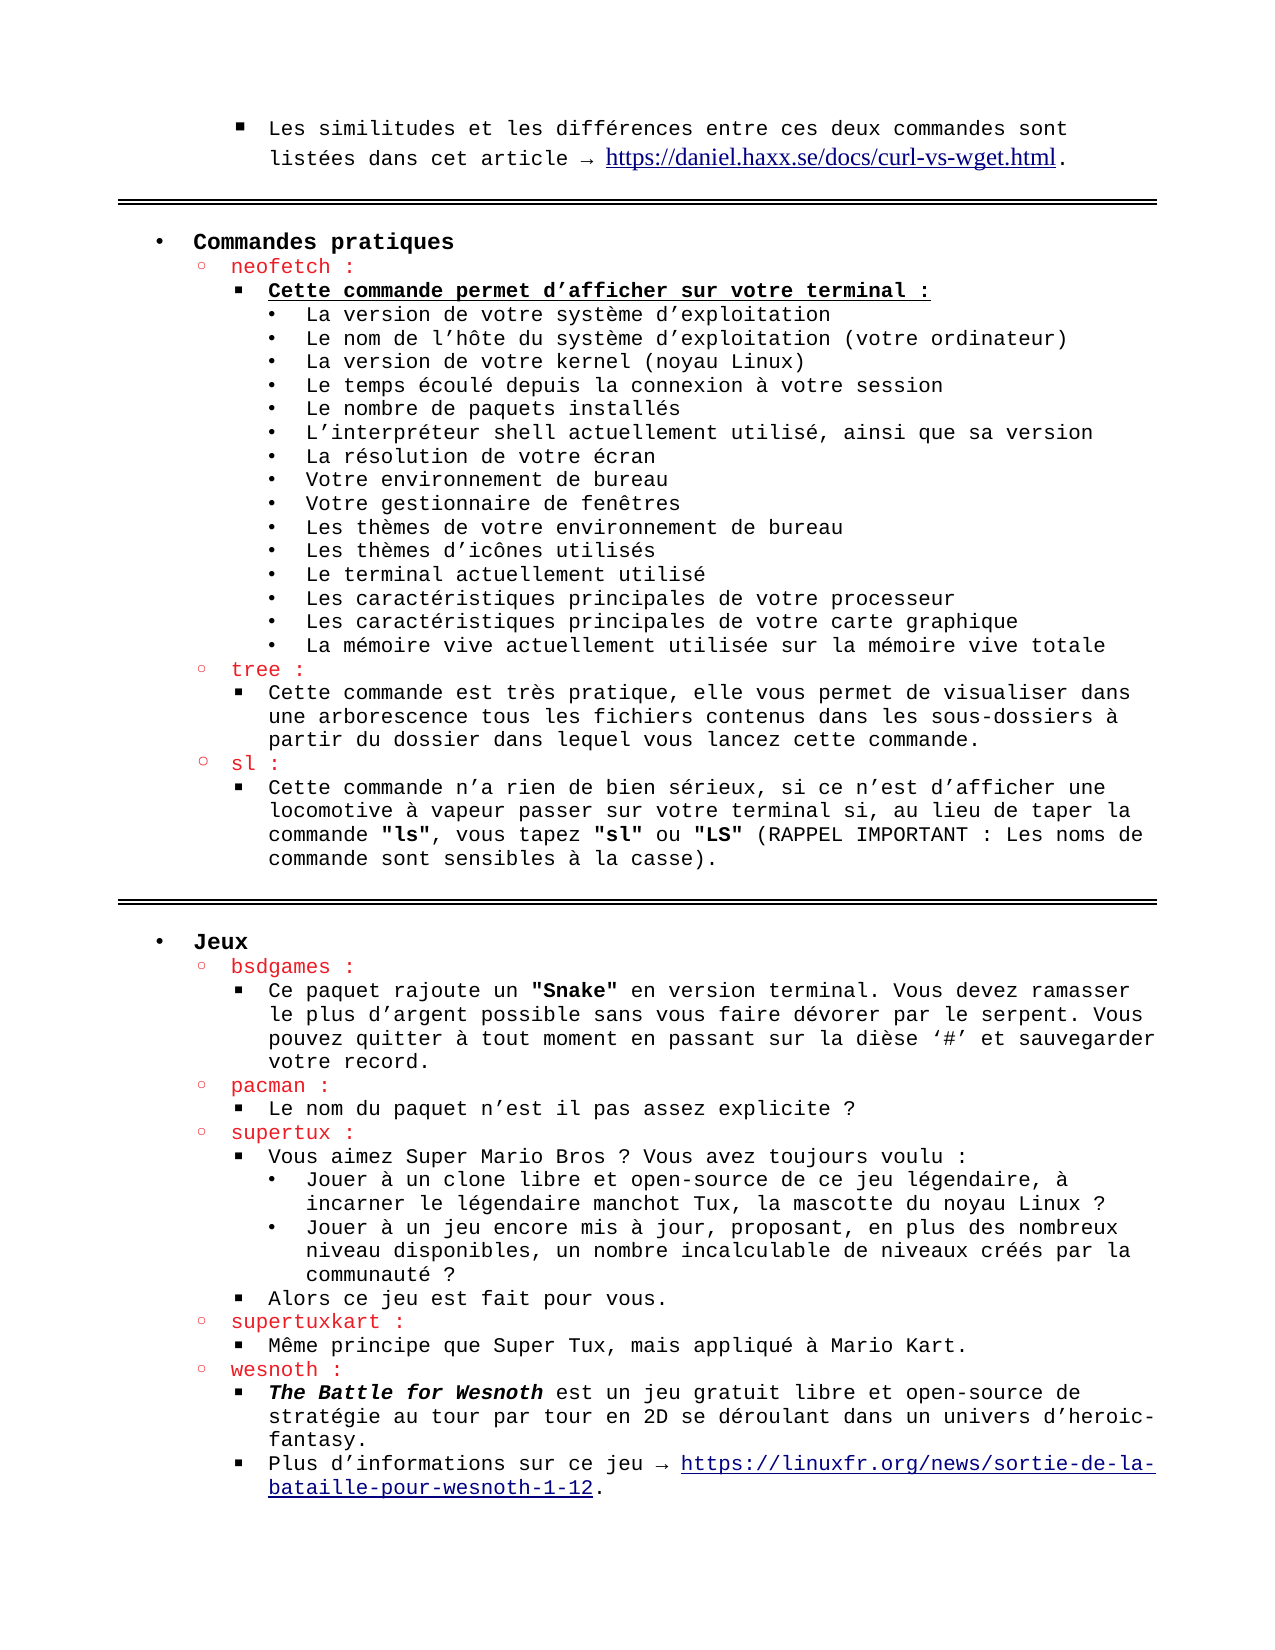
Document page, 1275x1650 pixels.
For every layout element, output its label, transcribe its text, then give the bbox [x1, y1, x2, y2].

list Les thèmes d’icônes utilisés [268, 540, 1157, 564]
list neofetch : [193, 257, 1157, 280]
list Commandes pratiques [156, 231, 1157, 257]
list La résolution de votre écran [268, 446, 1157, 469]
list Plus d’informations sur ce jeu → https://linuxfr.org/news/sortie-de-la-bataille-pour-wesnoth-1-12. [231, 1453, 1157, 1500]
list L’interpréteur shell actuellement utilisé, ainsi que sa version [268, 422, 1157, 446]
list Les caractéristiques principales de votre processeur [268, 588, 1157, 611]
list Le nombre de paquets installés [268, 398, 1157, 422]
list The Battle for Wesnoth est un jeu gratuit libre et open-source de stratégie au tour par tour en 2D se déroulant dans un univers d’heroic-fantasy. [231, 1382, 1157, 1453]
list Les caractéristiques principales de votre carte graphique [268, 611, 1157, 635]
list wesnoth : [193, 1358, 1157, 1382]
list Jeux [156, 931, 1157, 957]
list Vous aimez Super Mario Bros ? Vous avez toujours voulu : [231, 1146, 1157, 1169]
list Le nom du paquet n’est il pas assez explicite ? [231, 1098, 1157, 1122]
list Le nom de l’hôte du système d’exploitation (votre ordinateur) [268, 327, 1157, 351]
list bsdgames : [193, 957, 1157, 980]
list La version de votre système d’exploitation [268, 304, 1157, 327]
list Même principe que Super Tux, mais appliqué à Mario Kart. [231, 1335, 1157, 1358]
list Jouer à un jeu encore mis à jour, proposant, en plus des nombreux niveau disponibles, un nombre incalculable de niveaux créés par la communauté ? [268, 1217, 1157, 1288]
list La mémoire vive actuellement utilisée sur la mémoire vive totale [268, 635, 1157, 658]
list Les thèmes de votre environnement de bureau [268, 517, 1157, 540]
list sl : [193, 753, 1157, 777]
list Cette commande n’a rien de bien sérieux, si ce n’est d’afficher une locomotive à vapeur passer sur votre terminal si, au lieu de taper la commande "ls", vous tapez "sl" ou "LS" (RAPPEL IMPORTANT : Les noms de commande sont sensibles à la casse). [231, 777, 1157, 871]
list Votre environnement de bureau [268, 469, 1157, 493]
list Cette commande permet d’afficher sur votre terminal : [231, 280, 1157, 304]
list Alors ce jeu est fait pour vous. [231, 1288, 1157, 1311]
list tree : [193, 658, 1157, 682]
list Cette commande est très pratique, elle vous permet de visualiser dans une arborescence tous les fichiers contenus dans les sous-dossiers à partir du dossier dans lequel vous lancez cette commande. [231, 682, 1157, 753]
list supertux : [193, 1122, 1157, 1146]
list supertuxkart : [193, 1311, 1157, 1335]
list pacman : [193, 1075, 1157, 1098]
list La version de votre kernel (noyau Linux) [268, 351, 1157, 375]
list Le terminal actuellement utilisé [268, 564, 1157, 588]
list Jouer à un clone libre et open-source de ce jeu légendaire, à incarner le légendaire manchot Tux, la mascotte du noyau Linux ? [268, 1169, 1157, 1217]
list Ce paquet rajoute un "Snake" en version terminal. Vous devez ramasser le plus d’argent possible sans vous faire dévorer par le serpent. Vous pouvez quitter à tout moment en passant sur la dièse ‘#’ et sauvegarder votre record. [231, 980, 1157, 1075]
list Le temps écoulé depuis la connexion à votre session [268, 375, 1157, 398]
list Votre gestionnaire de fenêtres [268, 493, 1157, 517]
list Les similitudes et les différences entre ces deux commandes sont listées dans cet article → https://daniel.haxx.se/docs/curl-vs-wget.html. [231, 118, 1157, 171]
